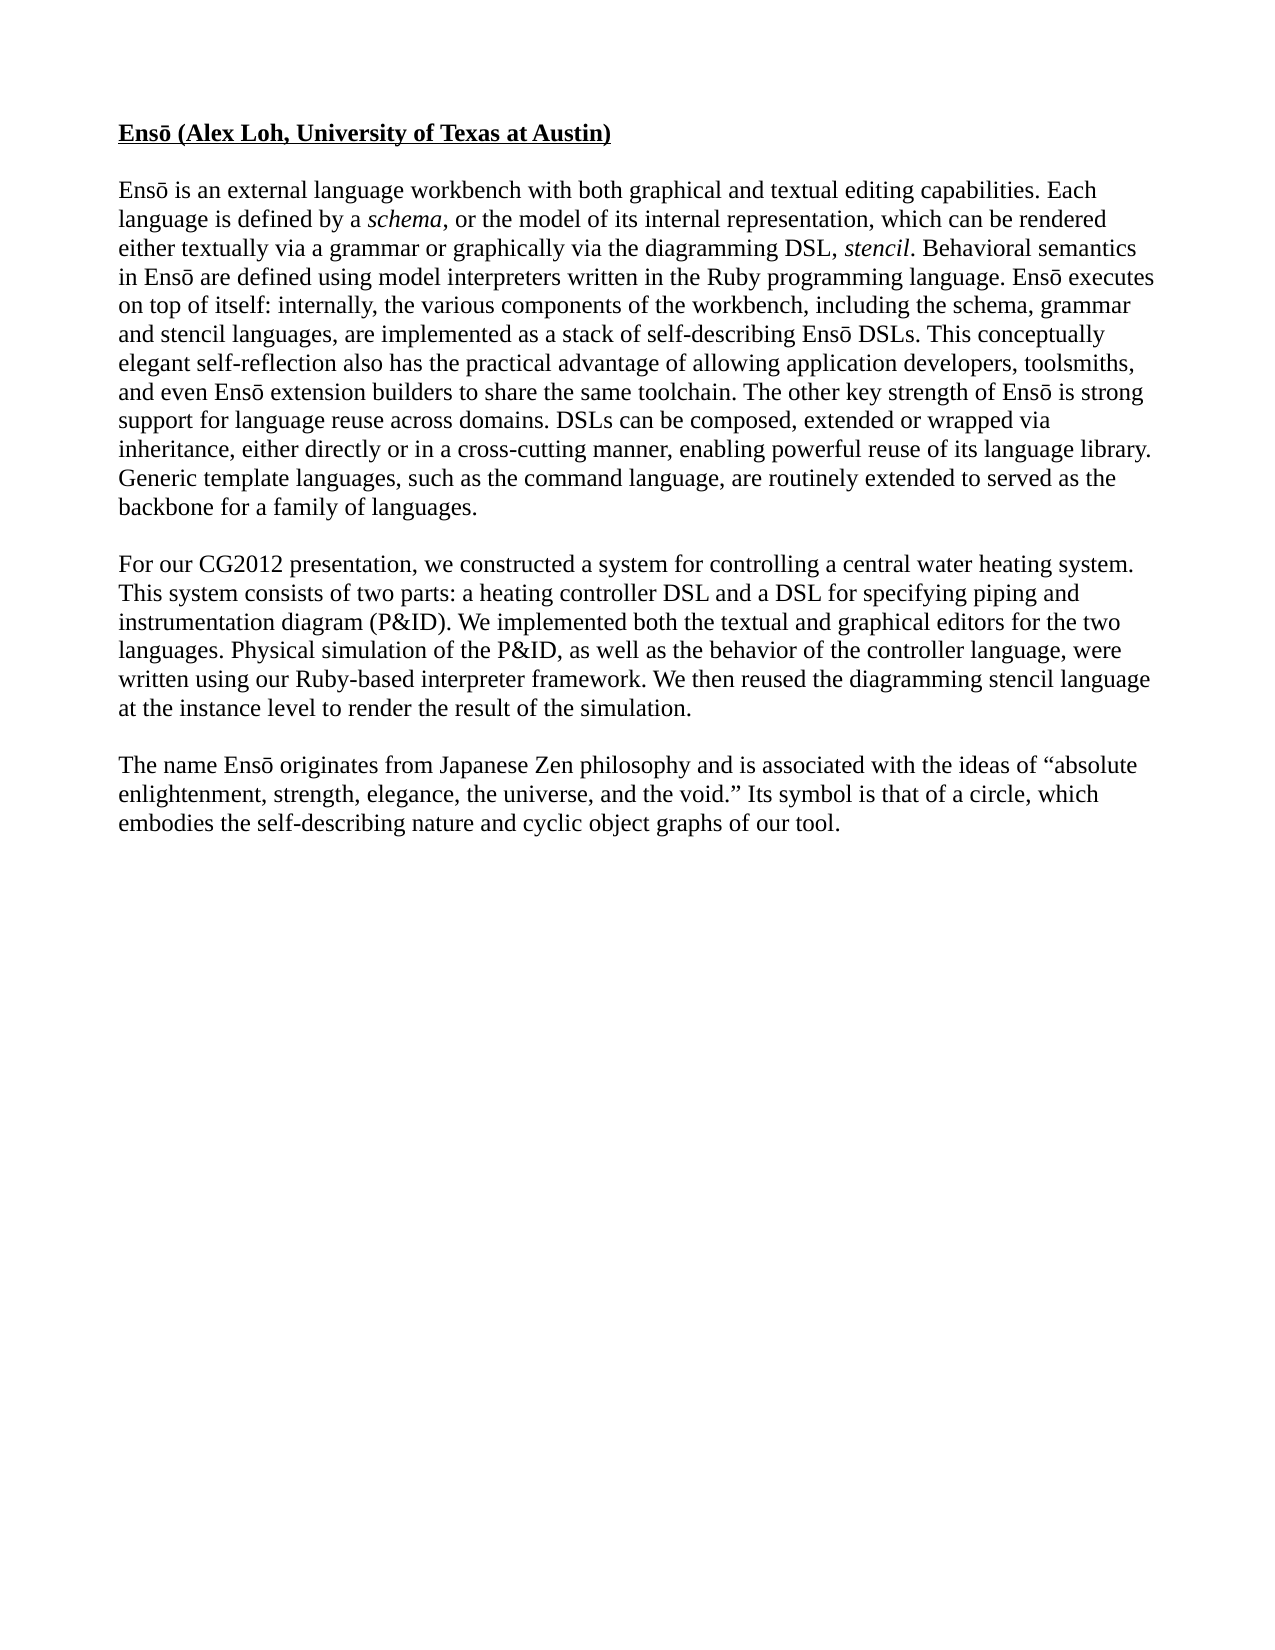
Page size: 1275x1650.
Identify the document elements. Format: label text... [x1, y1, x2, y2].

text The name Ensō originates from Japanese Zen philosophy and is associated with the ideas of “absolute enlightenment, strength, elegance, the universe, and the void.” Its symbol is that of a circle, which embodies the self-describing nature and cyclic object graphs of our tool. [118, 751, 1157, 837]
text Ensō is an external language workbench with both graphical and textual editing capabilities. Each language is defined by a schema, or the model of its internal representation, which can be rendered either textually via a grammar or graphically via the diagramming DSL, stencil. Behavioral semantics in Ensō are defined using model interpreters written in the Ruby programming language. Ensō executes on top of itself: internally, the various components of the workbench, including the schema, grammar and stencil languages, are implemented as a stack of self-describing Ensō DSLs. This conceptually elegant self-reflection also has the practical advantage of allowing application developers, toolsmiths, and even Ensō extension builders to share the same toolchain. The other key strength of Ensō is strong support for language reuse across domains. DSLs can be composed, extended or wrapped via inheritance, either directly or in a cross-cutting manner, enabling powerful reuse of its language library. Generic template languages, such as the command language, are routinely extended to served as the backbone for a family of languages. [118, 176, 1157, 521]
text For our CG2012 presentation, we constructed a system for controlling a central water heating system. This system consists of two parts: a heating controller DSL and a DSL for specifying piping and instrumentation diagram (P&ID). We implemented both the textual and graphical editors for the two languages. Physical simulation of the P&ID, as well as the behavior of the controller language, were written using our Ruby-based interpreter framework. We then reused the diagramming stencil language at the instance level to render the result of the simulation. [118, 549, 1157, 722]
text Ensō (Alex Loh, University of Texas at Austin) [118, 118, 1157, 147]
